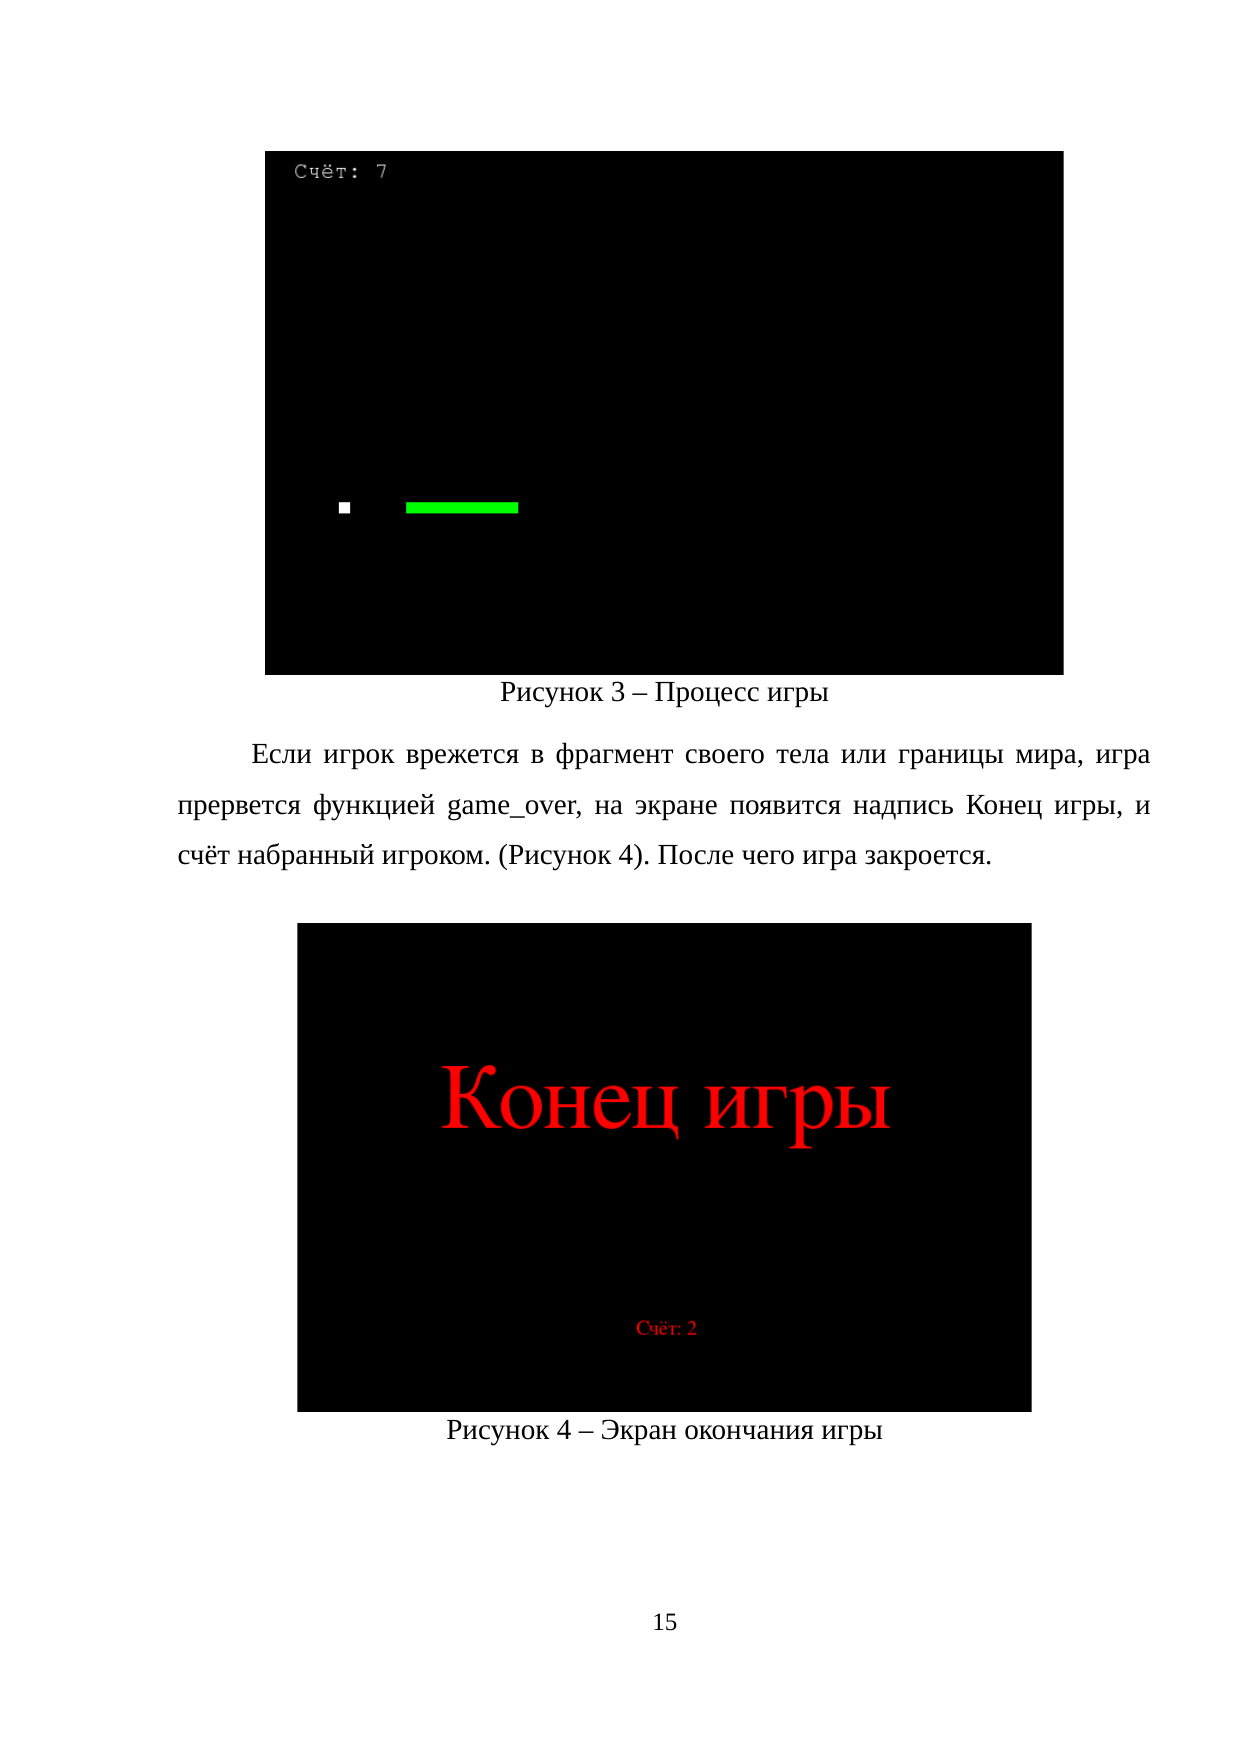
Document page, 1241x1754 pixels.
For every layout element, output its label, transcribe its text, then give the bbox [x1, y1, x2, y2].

text Рисунок 3 – Процесс игры [265, 675, 1064, 708]
text Если игрок врежется в фрагмент своего тела или границы мира, игра прервется функцией game_over, на экране появится надпись Конец игры, и счёт набранный игроком. (Рисунок 4). После чего игра закроется. [177, 737, 1152, 871]
picture [297, 923, 1032, 1412]
text Рисунок 4 – Экран окончания игры [265, 923, 1064, 1445]
picture [265, 151, 1064, 675]
